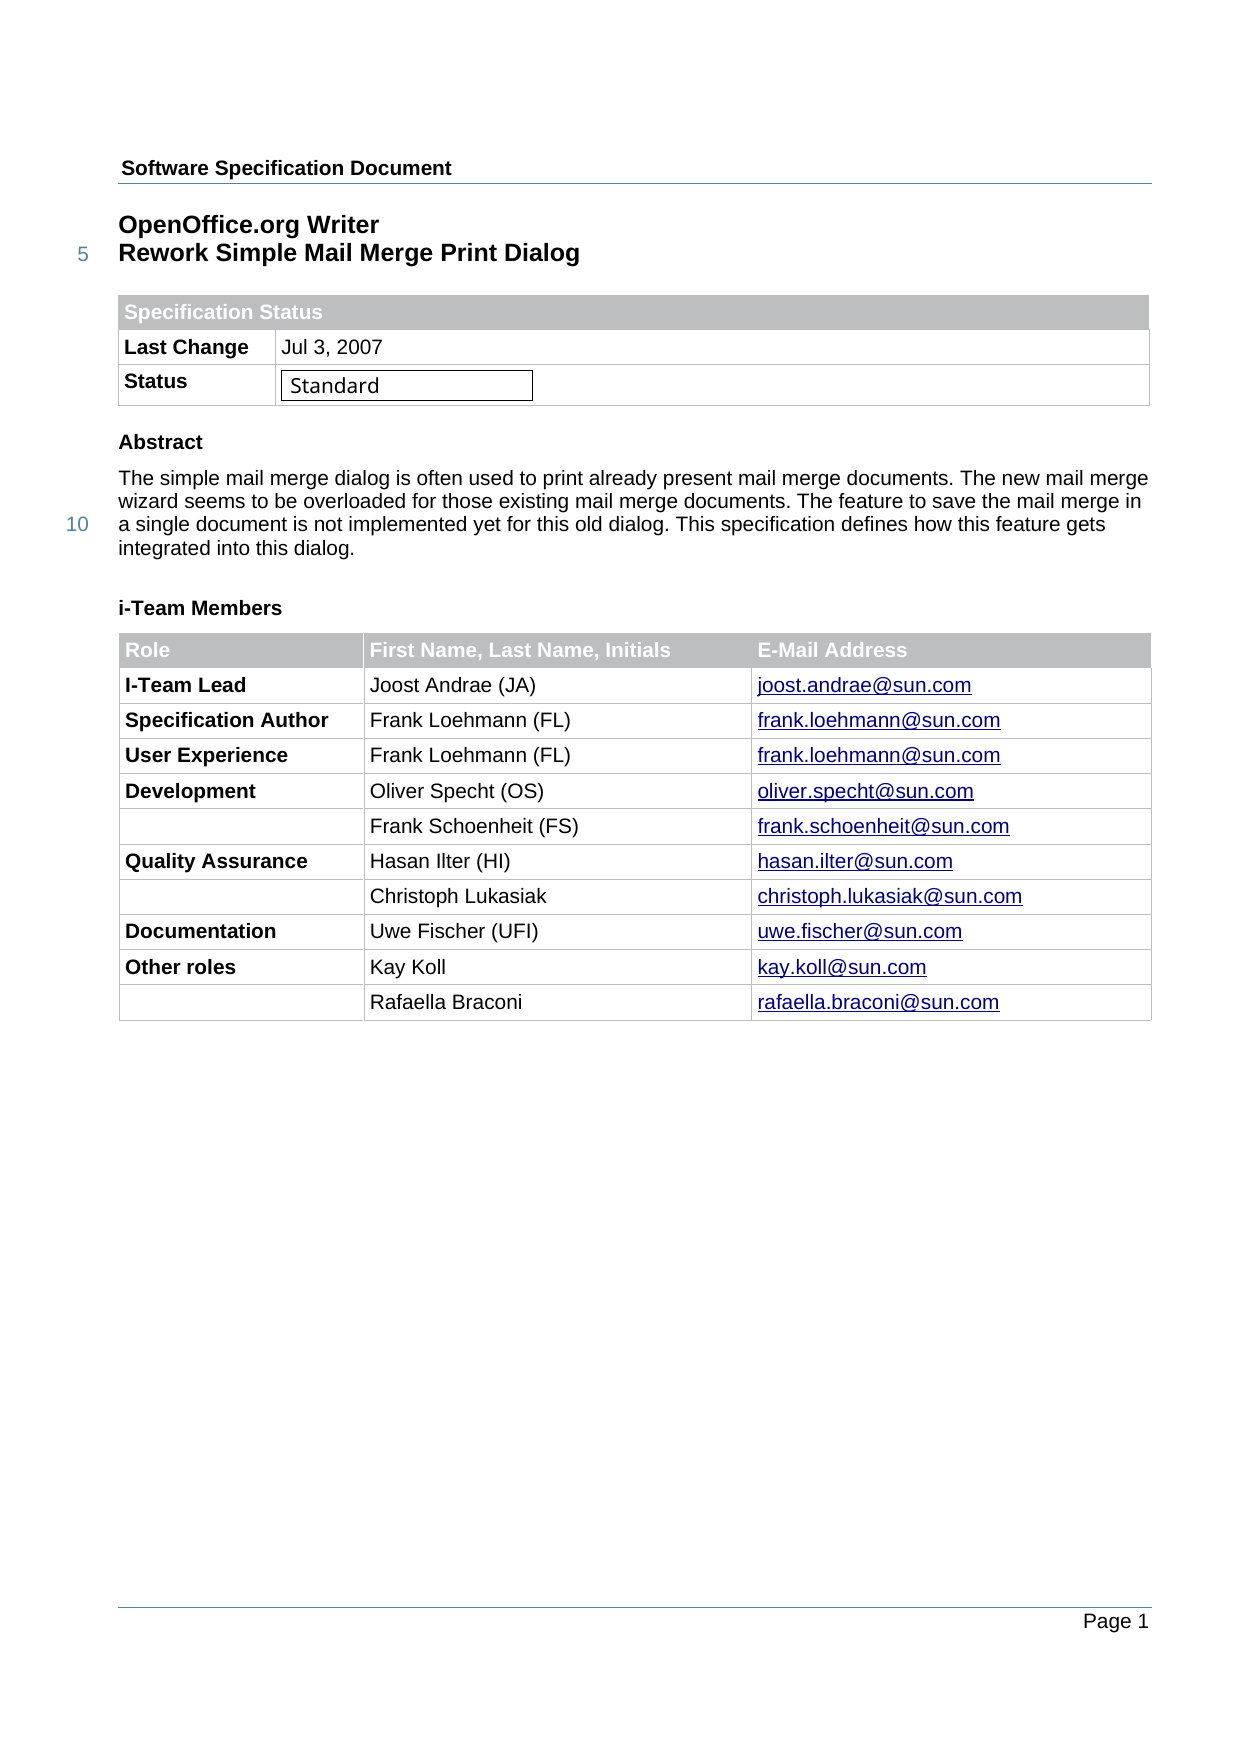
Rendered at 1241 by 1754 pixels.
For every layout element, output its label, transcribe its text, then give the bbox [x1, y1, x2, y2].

table_cell Christoph Lukasiak [365, 880, 751, 914]
table_cell Documentation [120, 915, 363, 949]
table_cell [120, 809, 363, 844]
table_cell Status [119, 365, 275, 405]
table_cell Hasan Ilter (HI) [365, 845, 751, 879]
table_cell Frank Loehmann (FL) [365, 704, 751, 738]
table_cell Joost Andrae (JA) [365, 668, 751, 703]
table_cell Uwe Fischer (UFI) [365, 915, 751, 949]
table_cell Development [120, 774, 363, 808]
table_cell frank.loehmann@sun.com [752, 739, 1151, 773]
table_cell Specification Author [120, 704, 363, 738]
table_cell Quality Assurance [120, 845, 363, 879]
table_cell [120, 985, 363, 1020]
table_cell Other roles [120, 950, 363, 984]
table_cell User Experience [120, 739, 363, 773]
table_cell Last Change [119, 330, 275, 364]
table_cell kay.koll@sun.com [752, 950, 1151, 984]
table_header E-Mail Address [751, 633, 1151, 668]
table_cell frank.loehmann@sun.com [752, 704, 1151, 738]
table_cell hasan.ilter@sun.com [752, 845, 1151, 879]
text The simple mail merge dialog is often used to print already present mail merge documents. The new mail merge wizard seems to be overloaded for those existing mail merge documents. The feature to save the mail merge in a single document is not implemented yet for this old dialog. This specification defines how this feature gets integrated into this dialog. [118, 466, 1152, 559]
table_cell Kay Koll [365, 950, 751, 984]
table_cell Oliver Specht (OS) [365, 774, 751, 808]
text Software Specification Document [118, 154, 1152, 183]
table_cell uwe.fischer@sun.com [752, 915, 1151, 949]
text OpenOffice.org Writer [118, 211, 1152, 239]
table_cell Frank Schoenheit (FS) [365, 809, 751, 844]
table_cell Frank Loehmann (FL) [365, 739, 751, 773]
subtitle i-Team Members [118, 597, 1152, 620]
table_header First Name, Last Name, Initials [364, 633, 751, 668]
table_cell oliver.specht@sun.com [752, 774, 1151, 808]
text Rework Simple Mail Merge Print Dialog [118, 239, 1152, 267]
table_cell frank.schoenheit@sun.com [752, 809, 1151, 844]
table_cell Rafaella Braconi [365, 985, 751, 1020]
table_cell Jul 3, 2007 [276, 330, 1149, 364]
table_header Role [119, 633, 363, 668]
table_cell rafaella.braconi@sun.com [752, 985, 1151, 1020]
table_header Specification Status [118, 295, 1149, 329]
table_cell I-Team Lead [120, 668, 363, 703]
table_cell PRELIMINARY status is the initial conception of a specification. STANDARD A specification with status Standard is considered to be stable and has the approval of the i-Team. OBSOLETE An Obsolete specification is a specification that has been identified unnecessary. For example due to; technology changes or changes in other standards or specifications. [276, 365, 1149, 405]
table_cell joost.andrae@sun.com [752, 668, 1151, 703]
subtitle Abstract [118, 431, 1152, 454]
table_cell christoph.lukasiak@sun.com [752, 880, 1151, 914]
table_cell [120, 880, 363, 914]
